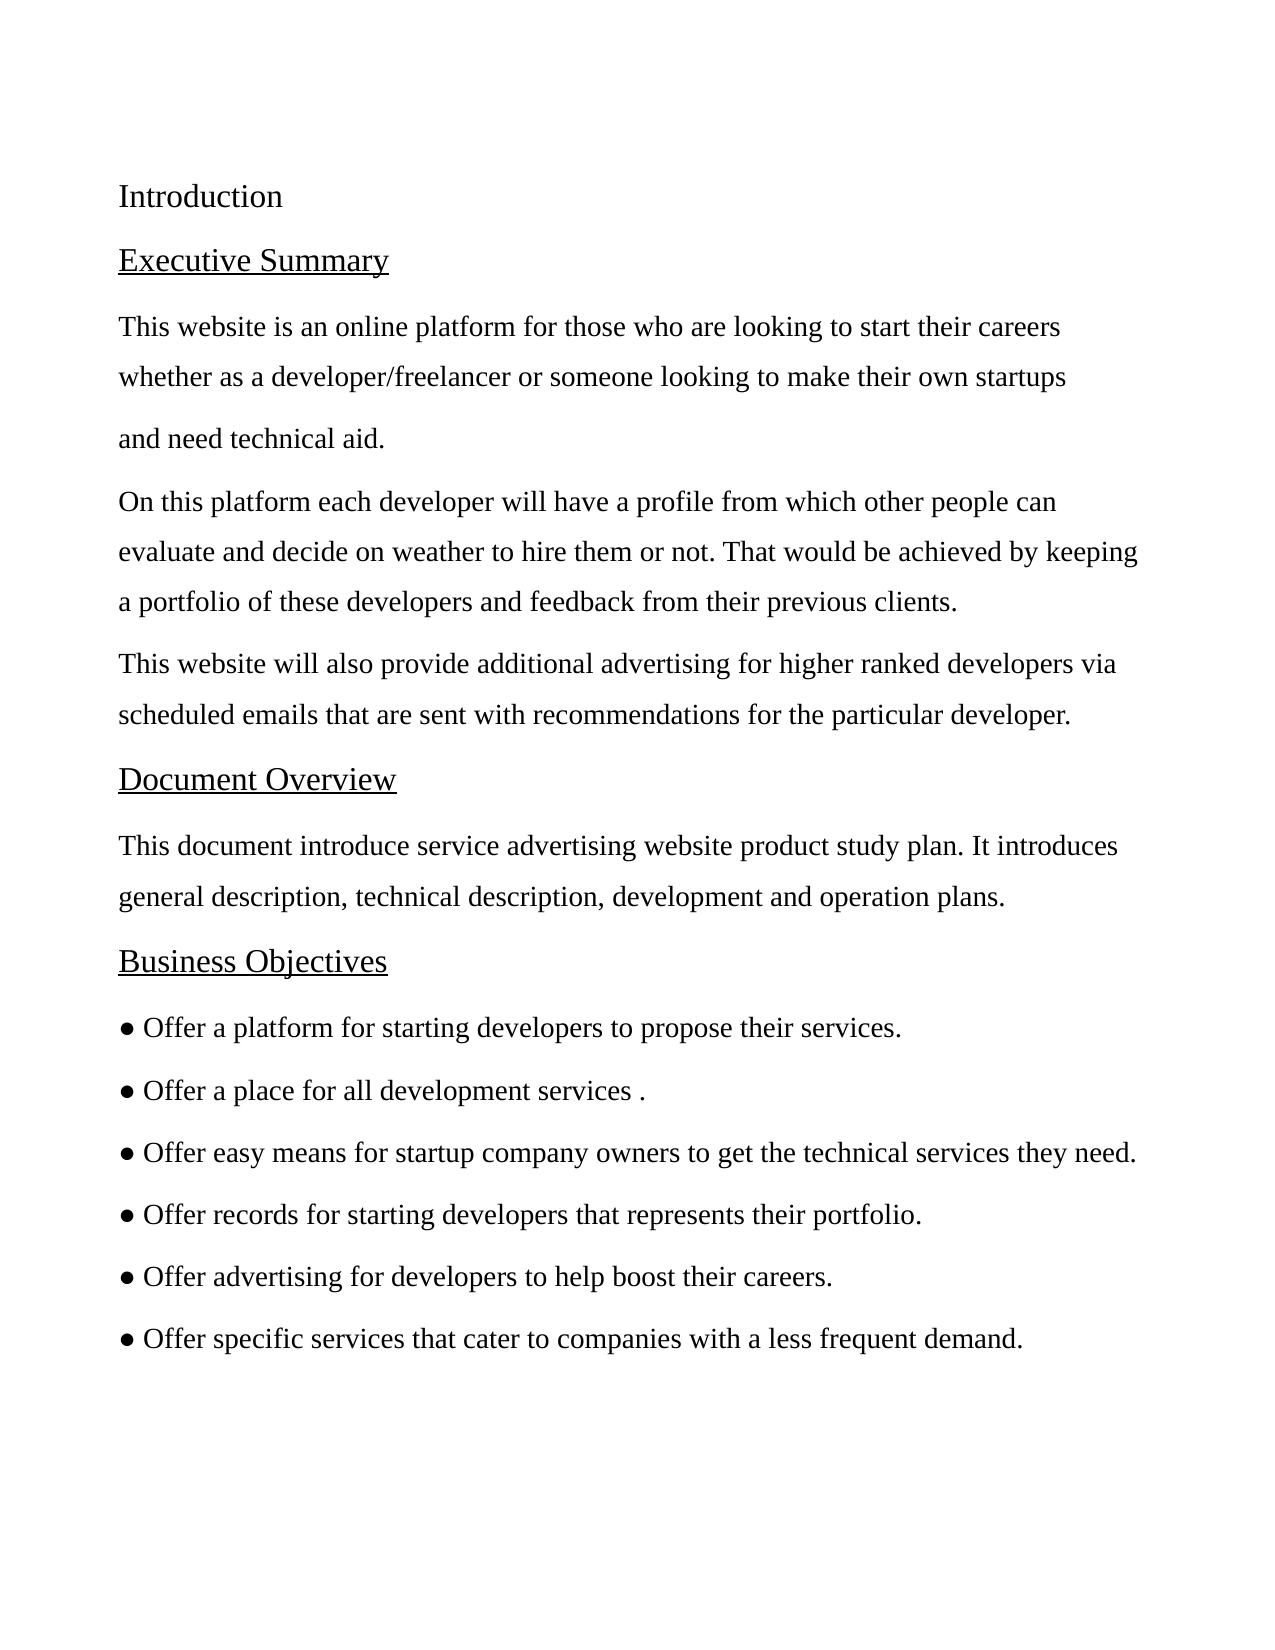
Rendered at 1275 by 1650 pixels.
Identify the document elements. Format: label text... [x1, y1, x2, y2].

text and need technical aid. [118, 422, 1157, 455]
text ● Offer advertising for developers to help boost their careers. [118, 1259, 1157, 1293]
text ● Offer a place for all development services . [118, 1073, 1157, 1106]
text Introduction [118, 176, 1157, 215]
text ● Offer specific services that cater to companies with a less frequent demand. [118, 1321, 1157, 1355]
text Executive Summary [118, 240, 1157, 278]
text Business Objectives [118, 941, 1157, 979]
text This document introduce service advertising website product study plan. It introduces general description, technical description, development and operation plans. [118, 828, 1157, 912]
text ● Offer a platform for starting developers to propose their services. [118, 1010, 1157, 1044]
text ● Offer easy means for startup company owners to get the technical services they need. [118, 1135, 1157, 1168]
text This website will also provide additional advertising for higher ranked developers via scheduled emails that are sent with recommendations for the particular developer. [118, 647, 1157, 731]
text On this platform each developer will have a profile from which other people can evaluate and decide on weather to hire them or not. That would be achieved by keeping a portfolio of these developers and feedback from their previous clients. [118, 484, 1157, 618]
text ● Offer records for starting developers that represents their portfolio. [118, 1197, 1157, 1231]
text Document Overview [118, 759, 1157, 797]
text This website is an online platform for those who are looking to start their careers whether as a developer/freelancer or someone looking to make their own startups [118, 309, 1157, 393]
